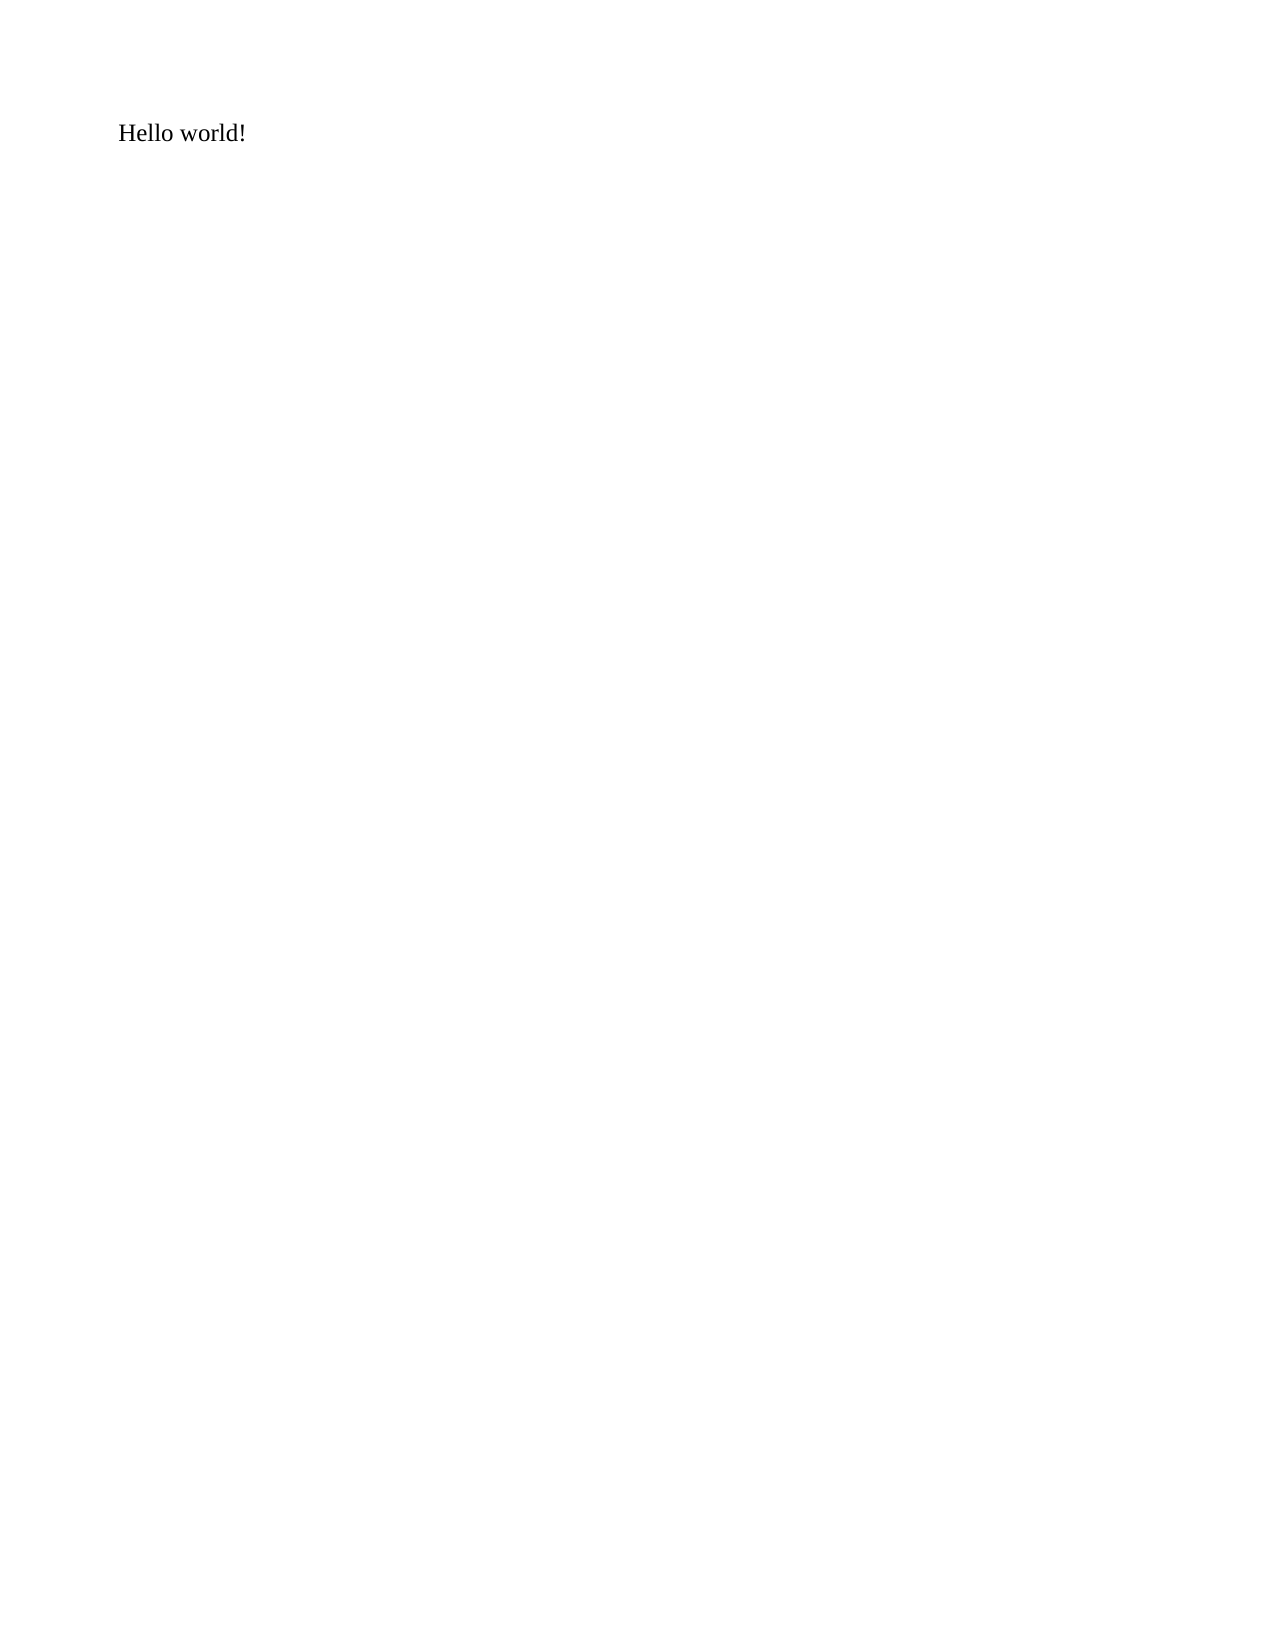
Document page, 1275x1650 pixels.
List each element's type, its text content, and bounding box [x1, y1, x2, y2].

text Hello world! [118, 118, 1157, 147]
